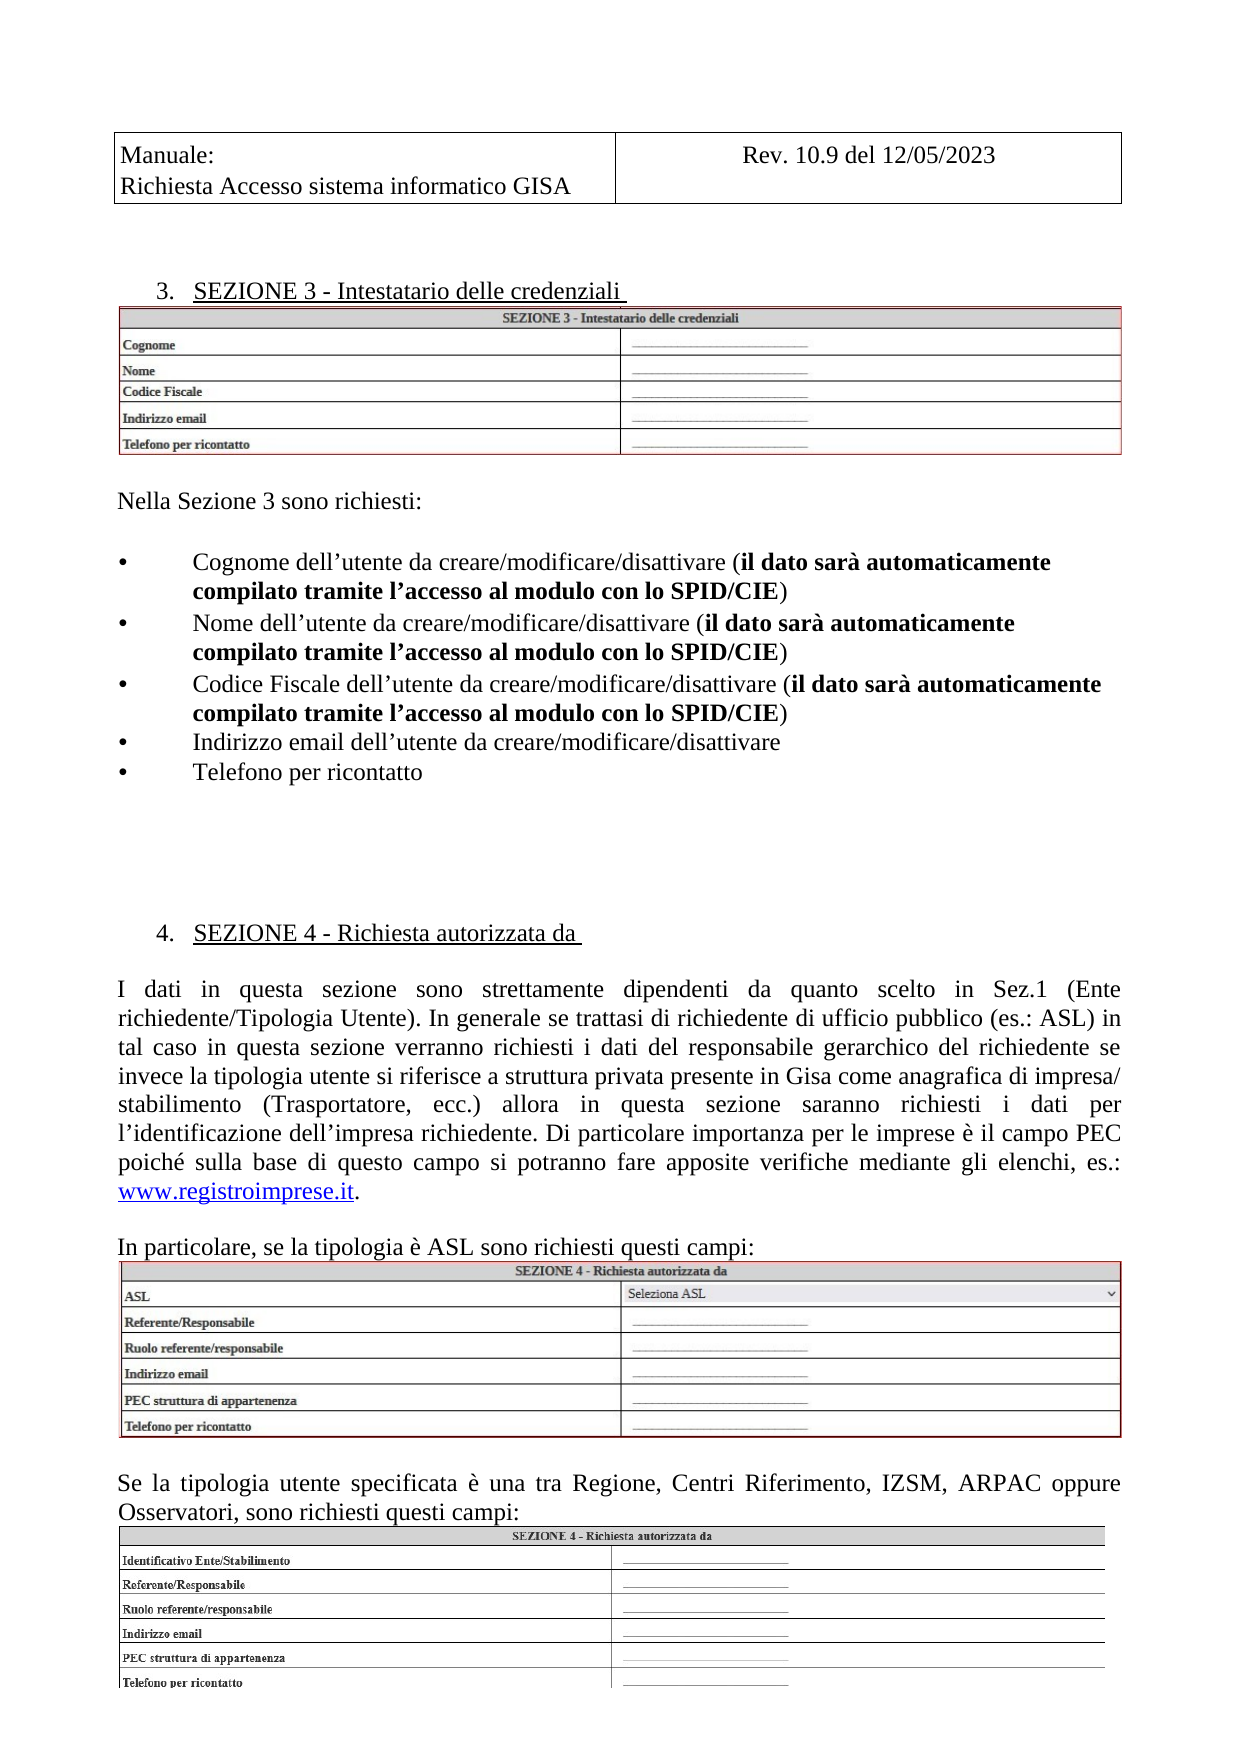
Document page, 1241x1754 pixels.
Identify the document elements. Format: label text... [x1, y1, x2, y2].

subtitle SEZIONE 3 - Intestatario delle credenziali [156, 276, 1122, 305]
list Cognome dell’utente da creare/modificare/disattivare (il dato sarà automaticamente compilato tramite l’accesso al modulo con lo SPID/CIE) [118, 547, 1122, 604]
subtitle SEZIONE 4 - Richiesta autorizzata da [156, 918, 1122, 947]
picture [118, 1261, 1122, 1438]
text Nella Sezione 3 sono richiesti: [117, 486, 1122, 515]
text Se la tipologia utente specificata è una tra Regione, Centri Riferimento, IZSM, ARPAC oppure Osservatori, sono richiesti questi campi: [117, 1468, 1122, 1526]
picture [118, 306, 1122, 455]
text I dati in questa sezione sono strettamente dipendenti da quanto scelto in Sez.1 (Ente richiedente/Tipologia Utente). In generale se trattasi di richiedente di ufficio pubblico (es.: ASL) in tal caso in questa sezione verranno richiesti i dati del responsabile gerarchico del richiedente se invece la tipologia utente si riferisce a struttura privata presente in Gisa come anagrafica di impresa/ stabilimento (Trasportatore, ecc.) allora in questa sezione saranno richiesti i dati per l’identificazione dell’impresa richiedente. Di particolare importanza per le imprese è il campo PEC poiché sulla base di questo campo si potranno fare apposite verifiche mediante gli elenchi, es.: www.registroimprese.it. [117, 974, 1122, 1204]
list Codice Fiscale dell’utente da creare/modificare/disattivare (il dato sarà automaticamente compilato tramite l’accesso al modulo con lo SPID/CIE) [118, 669, 1122, 726]
picture [118, 1526, 1105, 1688]
text In particolare, se la tipologia è ASL sono richiesti questi campi: [117, 1232, 1122, 1261]
list Nome dell’utente da creare/modificare/disattivare (il dato sarà automaticamente compilato tramite l’accesso al modulo con lo SPID/CIE) [118, 608, 1122, 665]
list Telefono per ricontatto [118, 757, 1122, 786]
list Indirizzo email dell’utente da creare/modificare/disattivare [118, 727, 1122, 756]
